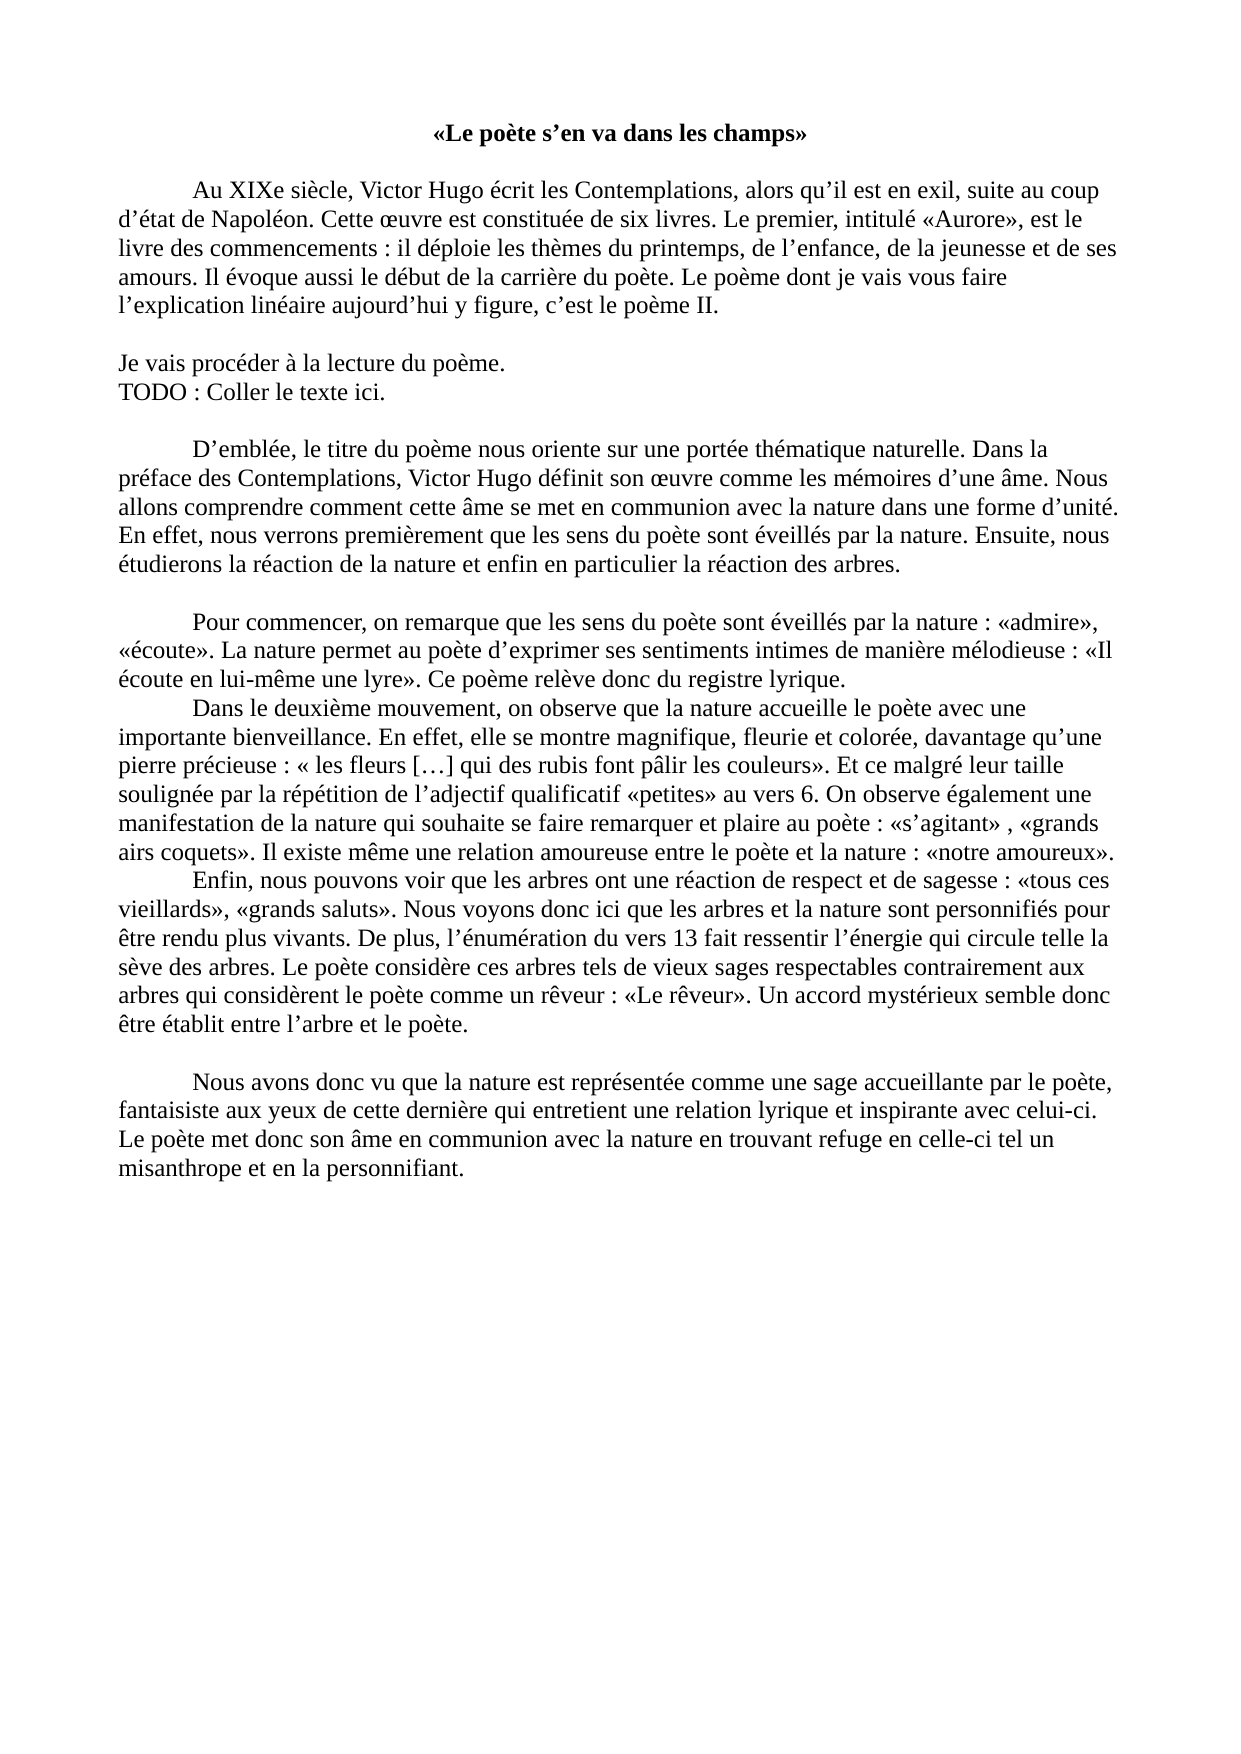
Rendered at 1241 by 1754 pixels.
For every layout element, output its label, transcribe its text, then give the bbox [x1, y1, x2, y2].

text Au XIXe siècle, Victor Hugo écrit les Contemplations, alors qu’il est en exil, suite au coup d’état de Napoléon. Cette œuvre est constituée de six livres. Le premier, intitulé «Aurore», est le livre des commencements : il déploie les thèmes du printemps, de l’enfance, de la jeunesse et de ses amours. Il évoque aussi le début de la carrière du poète. Le poème dont je vais vous faire l’explication linéaire aujourd’hui y figure, c’est le poème II. [118, 176, 1122, 319]
text Nous avons donc vu que la nature est représentée comme une sage accueillante par le poète, fantaisiste aux yeux de cette dernière qui entretient une relation lyrique et inspirante avec celui-ci. Le poète met donc son âme en communion avec la nature en trouvant refuge en celle-ci tel un misanthrope et en la personnifiant. [118, 1067, 1122, 1182]
text TODO : Coller le texte ici. [118, 377, 1122, 406]
text Enfin, nous pouvons voir que les arbres ont une réaction de respect et de sagesse : «tous ces vieillards», «grands saluts». Nous voyons donc ici que les arbres et la nature sont personnifiés pour être rendu plus vivants. De plus, l’énumération du vers 13 fait ressentir l’énergie qui circule telle la sève des arbres. Le poète considère ces arbres tels de vieux sages respectables contrairement aux arbres qui considèrent le poète comme un rêveur : «Le rêveur». Un accord mystérieux semble donc être établit entre l’arbre et le poète. [118, 866, 1122, 1038]
text «Le poète s’en va dans les champs» [118, 118, 1122, 147]
text Dans le deuxième mouvement, on observe que la nature accueille le poète avec une importante bienveillance. En effet, elle se montre magnifique, fleurie et colorée, davantage qu’une pierre précieuse : « les fleurs […] qui des rubis font pâlir les couleurs». Et ce malgré leur taille soulignée par la répétition de l’adjectif qualificatif «petites» au vers 6. On observe également une manifestation de la nature qui souhaite se faire remarquer et plaire au poète : «s’agitant» , «grands airs coquets». Il existe même une relation amoureuse entre le poète et la nature : «notre amoureux». [118, 693, 1122, 866]
text Je vais procéder à la lecture du poème. [118, 348, 1122, 377]
text Pour commencer, on remarque que les sens du poète sont éveillés par la nature : «admire», «écoute». La nature permet au poète d’exprimer ses sentiments intimes de manière mélodieuse : «Il écoute en lui-même une lyre». Ce poème relève donc du registre lyrique. [118, 607, 1122, 693]
text D’emblée, le titre du poème nous oriente sur une portée thématique naturelle. Dans la préface des Contemplations, Victor Hugo définit son œuvre comme les mémoires d’une âme. Nous allons comprendre comment cette âme se met en communion avec la nature dans une forme d’unité. En effet, nous verrons premièrement que les sens du poète sont éveillés par la nature. Ensuite, nous étudierons la réaction de la nature et enfin en particulier la réaction des arbres. [118, 434, 1122, 578]
